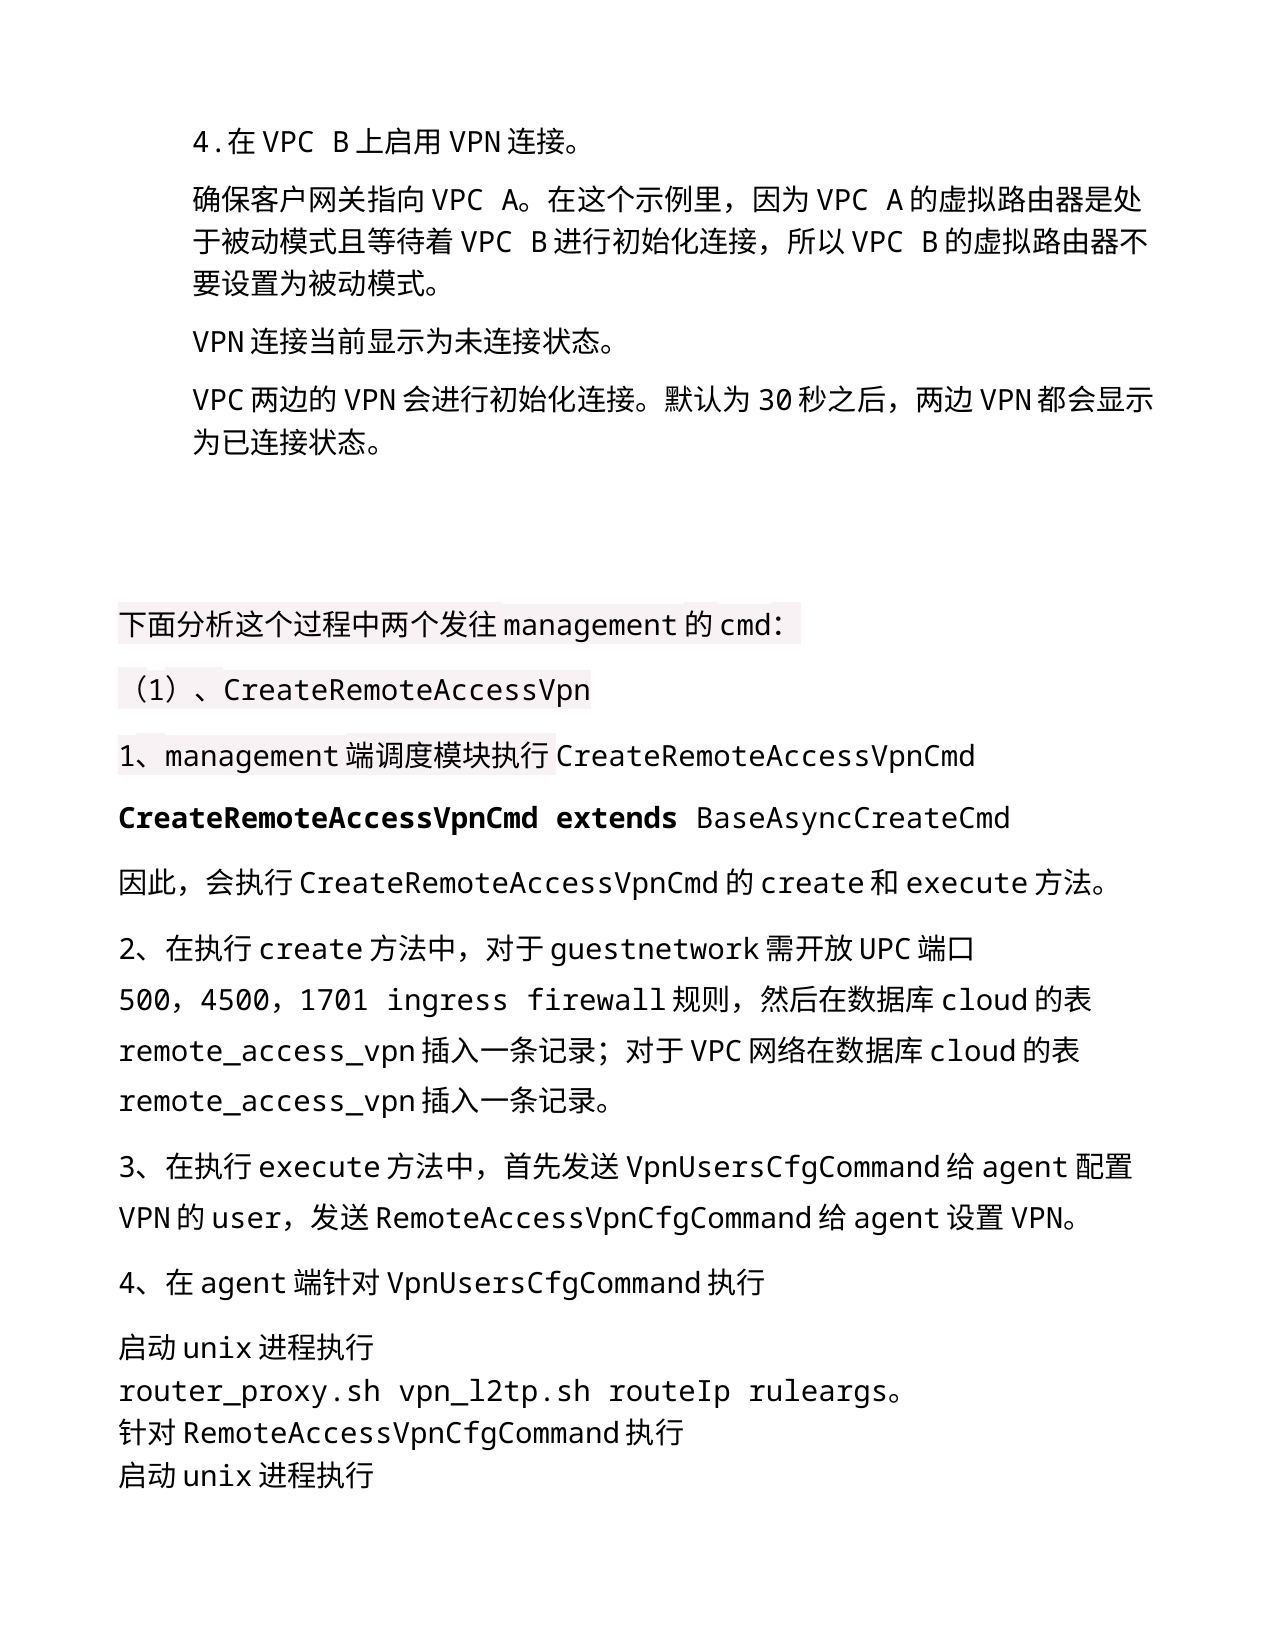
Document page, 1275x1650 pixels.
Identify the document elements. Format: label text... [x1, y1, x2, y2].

text 启动unix进程执行 [118, 1325, 1157, 1367]
list 在VPC B上启用VPN连接。 [118, 118, 1157, 161]
list VPC两边的VPN会进行初始化连接。默认为30秒之后，两边VPN都会显示为已连接状态。 [118, 377, 1157, 462]
text 4、在agent端针对VpnUsersCfgCommand执行 [118, 1259, 1157, 1302]
text 针对RemoteAccessVpnCfgCommand执行 [118, 1410, 1157, 1452]
text 3、在执行execute方法中，首先发送VpnUsersCfgCommand给agent配置VPN的user，发送RemoteAccessVpnCfgCommand给agent设置VPN。 [118, 1143, 1157, 1237]
text 下面分析这个过程中两个发往management的cmd： [118, 602, 1157, 644]
list 确保客户网关指向VPC A。在这个示例里，因为VPC A的虚拟路由器是处于被动模式且等待着VPC B进行初始化连接，所以VPC B的虚拟路由器不要设置为被动模式。 [118, 176, 1157, 303]
text 因此，会执行CreateRemoteAccessVpnCmd的create和execute方法。 [118, 860, 1157, 902]
text 启动unix进程执行 [118, 1452, 1157, 1494]
text 1、management端调度模块执行CreateRemoteAccessVpnCmd [118, 732, 1157, 775]
text CreateRemoteAccessVpnCmd extends BaseAsyncCreateCmd [118, 798, 1157, 837]
text （1）、CreateRemoteAccessVpn [118, 667, 1157, 709]
text router_proxy.sh vpn_l2tp.sh routeIp ruleargs。 [118, 1367, 1157, 1410]
text 2、在执行create方法中，对于guestnetwork需开放UPC端口500，4500，1701 ingress firewall规则，然后在数据库cloud的表remote_access_vpn插入一条记录；对于VPC网络在数据库cloud的表remote_access_vpn插入一条记录。 [118, 925, 1157, 1120]
list VPN连接当前显示为未连接状态。 [118, 319, 1157, 361]
